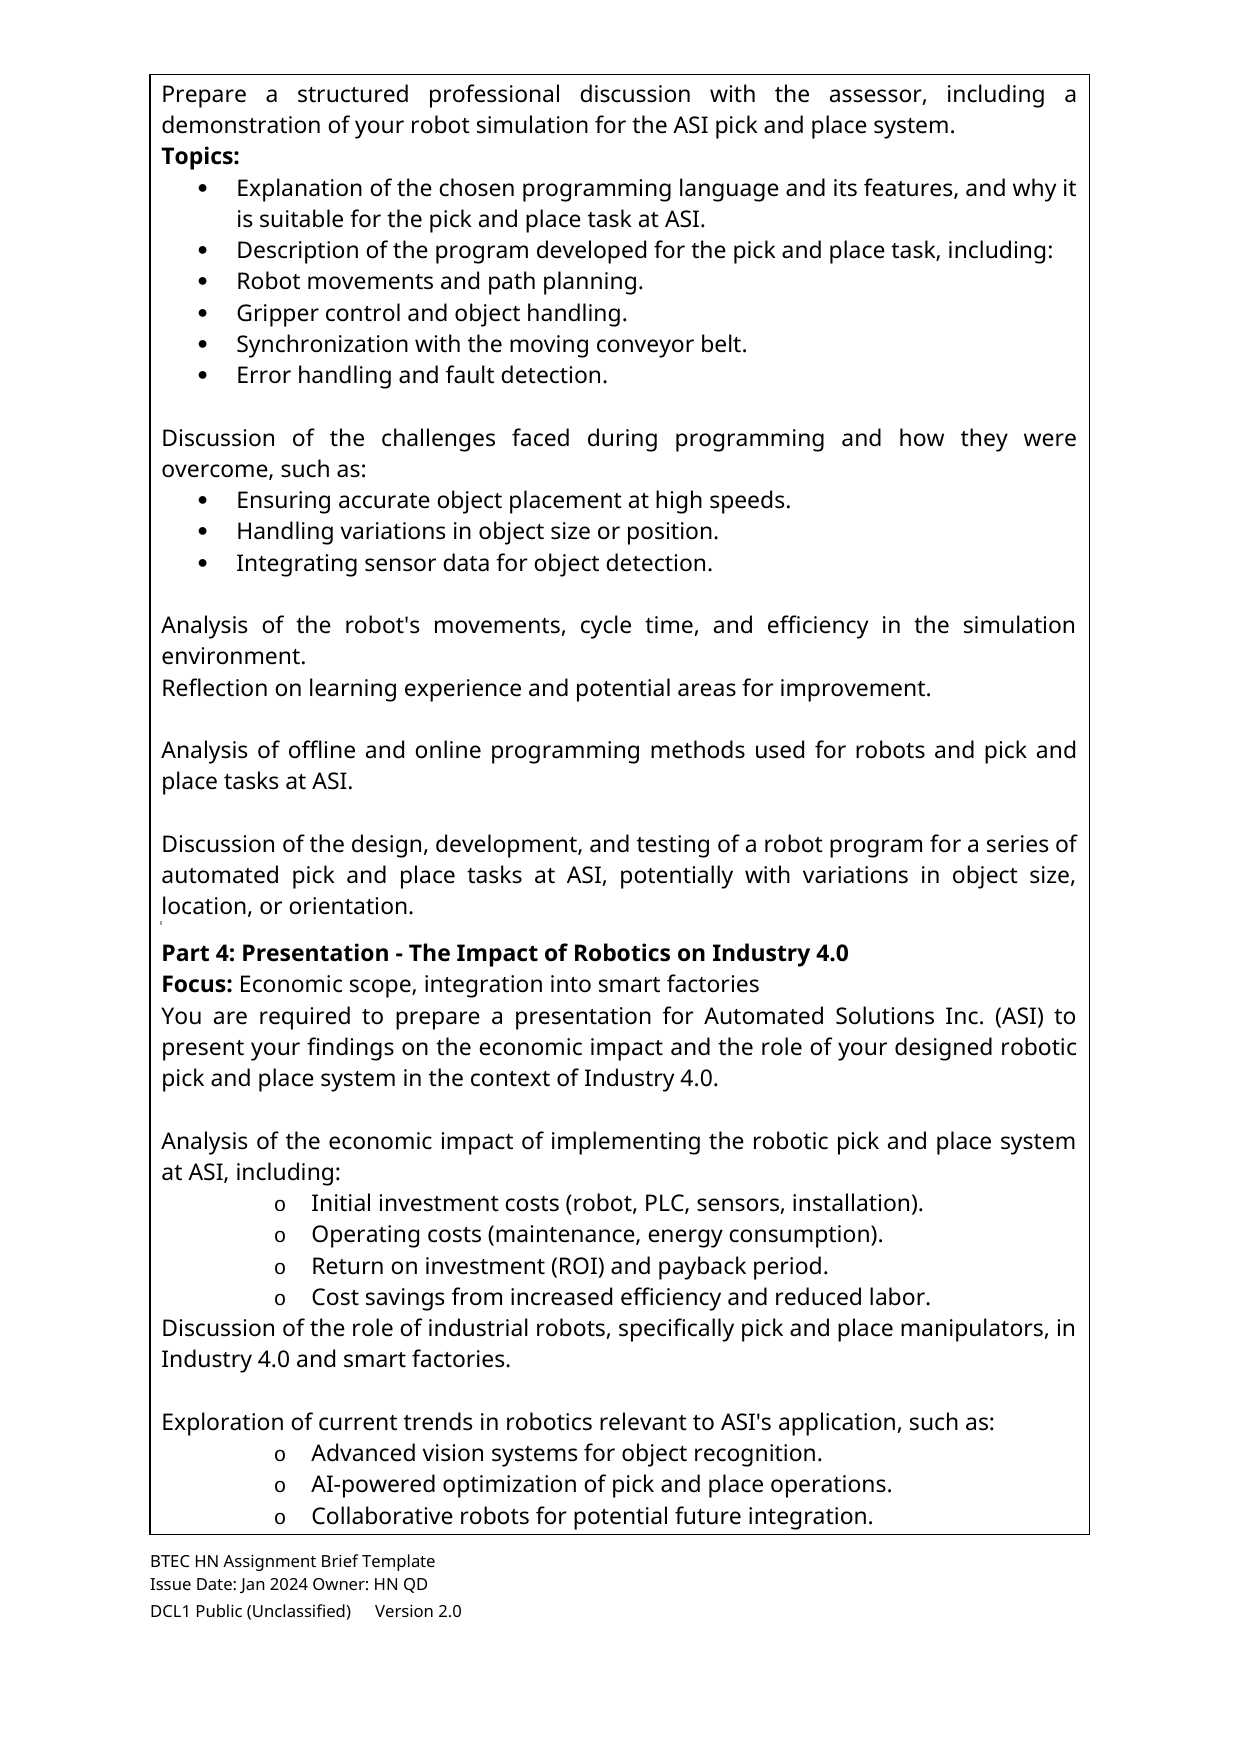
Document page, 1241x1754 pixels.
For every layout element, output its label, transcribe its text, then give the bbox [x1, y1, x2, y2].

table_cell Part 1: Technical Report - Robot Selection and Justification As a Robotics Systems Engineer at Precision Automation Technologies (PAT), you are tasked with recommending the most appropriate robot system for Automated Solutions Inc. (ASI) to automate their pick and place process for packaging finished electronic devices. Report Content: Detailed description of the pick and place process at ASI, including: The types of electronic devices being packaged (size, weight, fragility). The speed of the conveyor belt and the required throughput. The size and configuration of the boxes. Any specific accuracy or precision requirements. Analysis of different robot types (Cartesian, SCARA, 6-axis) and their suitability for ASI's pick and place task, considering: Speed and acceleration capabilities. Reach and workspace requirements. Payload capacity. Degrees of freedom needed. Justification for the chosen robot type and model, including detailed technical specifications from the manufacturer's datasheet. Considerations for integrating the robot into ASI's existing production line, such as: Mounting options. Interfacing with the conveyor belt and other equipment. Space constraints. (Optional) Cost analysis and comparison of different robot options, including initial investment and operating costs. Analysis of the features and operation of a 6-axis robot within the chosen pick and place application at ASI. Part 2: Risk Assessment of Robot Cell Safety Focus: Safety standards Building upon Part 1, you will now focus on the safety aspects of the robot cell for the pick and place operation at ASI. Content: Identification of potential hazards specific to the pick and place operation at ASI, such as: Collisions between the robot and the moving conveyor belt. Dropped electronic devices due to gripper failure. Unauthorized access to the robot's workspace. Electrical hazards from the robot and associated equipment. Risk assessment for each hazard, considering the likelihood and severity of potential injuries or damage. Description of safety measures to mitigate these risks, including: Physical barriers and guarding around the robot cell. Light curtains or laser scanners to detect human presence. Emergency stop buttons at strategic locations. Proper grounding and electrical safety measures. Gripper design with fail-safe mechanisms. Safe operating procedures and training for personnel. Explanation of how the safety measures comply with relevant safety standards (e.g., ANSI/RIA R15.06, ISO 10218). (Optional) Development of an emergency response plan for potential incidents. Development of a detailed hazard and risk assessment for the industrial robot manufacturing system at ASI. Evaluation of the selection of a safety-compliant industrial robot system for the given pick and place application at ASI. Part 3: Professional Discussion Focus: Programming Prepare a structured professional discussion with the assessor, including a demonstration of your robot simulation for the ASI pick and place system. Topics: Explanation of the chosen programming language and its features, and why it is suitable for the pick and place task at ASI. Description of the program developed for the pick and place task, including: Robot movements and path planning. Gripper control and object handling. Synchronization with the moving conveyor belt. Error handling and fault detection. Discussion of the challenges faced during programming and how they were overcome, such as: Ensuring accurate object placement at high speeds. Handling variations in object size or position. Integrating sensor data for object detection. Analysis of the robot's movements, cycle time, and efficiency in the simulation environment. Reflection on learning experience and potential areas for improvement. Analysis of offline and online programming methods used for robots and pick and place tasks at ASI. Discussion of the design, development, and testing of a robot program for a series of automated pick and place tasks at ASI, potentially with variations in object size, location, or orientation. Part 4: Presentation - The Impact of Robotics on Industry 4.0 Focus: Economic scope, integration into smart factories You are required to prepare a presentation for Automated Solutions Inc. (ASI) to present your findings on the economic impact and the role of your designed robotic pick and place system in the context of Industry 4.0. Analysis of the economic impact of implementing the robotic pick and place system at ASI, including: Initial investment costs (robot, PLC, sensors, installation). Operating costs (maintenance, energy consumption). Return on investment (ROI) and payback period. Cost savings from increased efficiency and reduced labor. Discussion of the role of industrial robots, specifically pick and place manipulators, in Industry 4.0 and smart factories. Exploration of current trends in robotics relevant to ASI's application, such as: Advanced vision systems for object recognition. AI-powered optimization of pick and place operations. Collaborative robots for potential future integration. Analysis of the broader economic and social impact of increased robot adoption in pick and place operations, considering factors like: Job displacement and the need for workforce retraining. Increased productivity and competitiveness. Potential for new job creation in related fields. Consideration of ethical implications and the future of work in a highly automated manufacturing environment. Assessment of the advantages and scope of collaborative robots (cobots) in pick and place tasks at ASI, particularly in scenarios where human-robot collaboration could be beneficial. Analysis of the benefits of artificial intelligence and machine vision within industrial robotics for ASI's pick and place application, and their contribution to Industry 4.0. Evaluation of the global economics of increased robot density in smart factories, with a focus on pick and place operations like those at ASI, and the impact on the human workforce. [151, 75, 1089, 1534]
